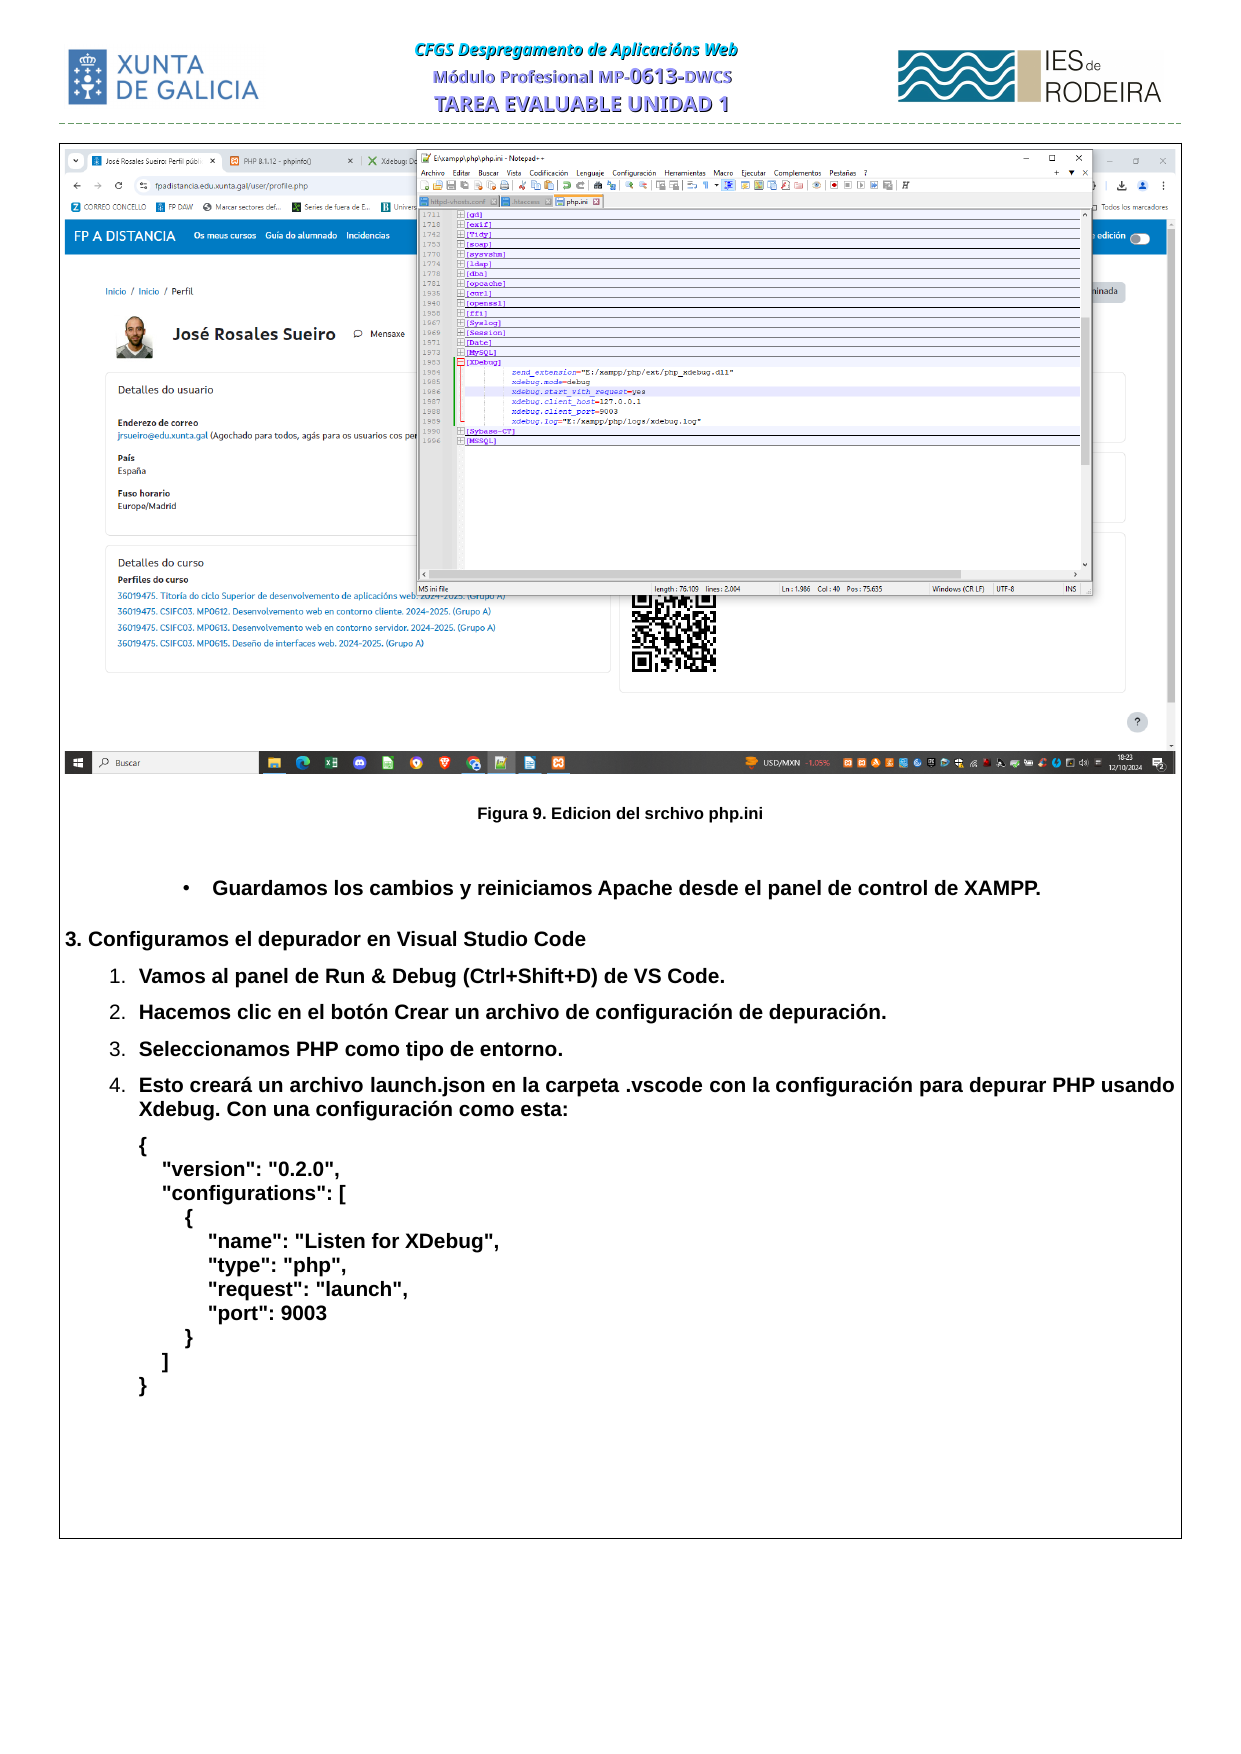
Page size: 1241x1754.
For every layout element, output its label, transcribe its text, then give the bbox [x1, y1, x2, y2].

picture [64, 149, 1176, 774]
picture [64, 44, 267, 109]
picture [897, 50, 1164, 103]
table_header Figura 9. Edicion del srchivo php.ini Guardamos los cambios y reiniciamos Apache desde el panel de control de XAMPP. 3. Configuramos el depurador en Visual Studio Code Vamos al panel de Run & Debug (Ctrl+Shift+D) de VS Code. Hacemos clic en el botón Crear un archivo de configuración de depuración. Seleccionamos PHP como tipo de entorno. Esto creará un archivo launch.json en la carpeta .vscode con la configuración para depurar PHP usando Xdebug. Con una configuración como esta: { "version": "0.2.0", "configurations": [ { "name": "Listen for XDebug", "type": "php", "request": "launch", "port": 9003 } ] } [60, 144, 1181, 1538]
